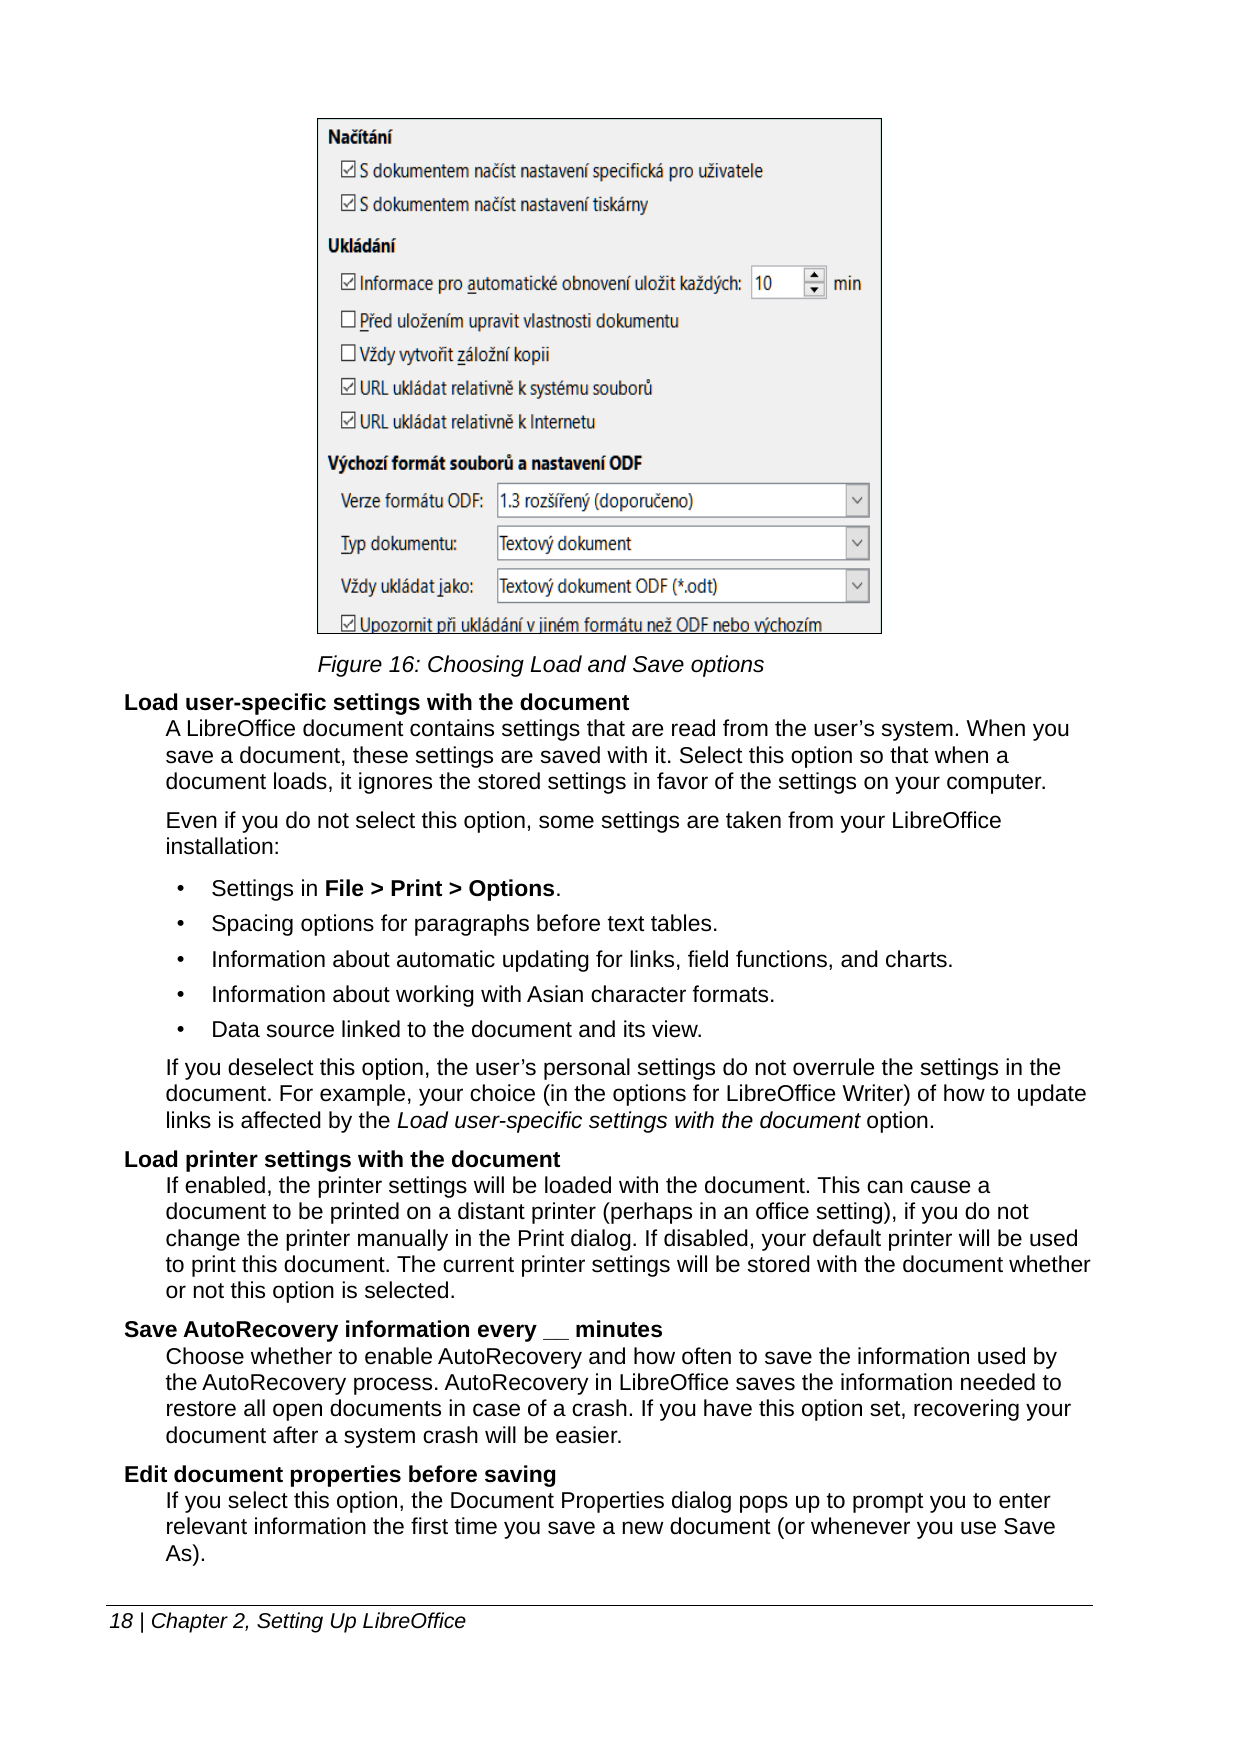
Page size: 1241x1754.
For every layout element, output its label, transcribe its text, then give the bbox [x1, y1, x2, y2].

list Information about automatic updating for links, field functions, and charts. [174, 943, 1093, 972]
text Load user-specific settings with the document [124, 689, 1093, 715]
text Load printer settings with the document [124, 1146, 1093, 1172]
list Data source linked to the document and its view. [174, 1013, 1093, 1045]
picture [318, 119, 881, 633]
text Edit document properties before saving [124, 1461, 1093, 1487]
list Information about working with Asian character formats. [174, 978, 1093, 1007]
text If you deselect this option, the user’s personal settings do not overrule the settings in the document. For example, your choice (in the options for LibreOffice Writer) of how to update links is affected by the Load user-specific settings with the document option. [165, 1054, 1093, 1133]
text Choose whether to enable AutoRecovery and how often to save the information used by the AutoRecovery process. AutoRecovery in LibreOffice saves the information needed to restore all open documents in case of a crash. If you have this option set, recovering your document after a system crash will be easier. [165, 1343, 1093, 1448]
text If enabled, the printer settings will be loaded with the document. This can cause a document to be printed on a distant printer (perhaps in an office setting), if you do not change the printer manually in the Print dialog. If disabled, your default printer will be used to print this document. The current printer settings will be stored with the document whether or not this option is selected. [165, 1172, 1093, 1304]
list Settings in File > Print > Options. [174, 872, 1093, 901]
list Spacing options for paragraphs before text tables. [174, 907, 1093, 937]
text Even if you do not select this option, some settings are taken from your LibreOffice installation: [165, 807, 1093, 860]
text Save AutoRecovery information every __ minutes [124, 1316, 1093, 1343]
text If you select this option, the Document Properties dialog pops up to prompt you to enter relevant information the first time you save a new document (or whenever you use Save As). [165, 1487, 1093, 1566]
text Figure 16: Choosing Load and Save options [317, 651, 882, 677]
text A LibreOffice document contains settings that are read from the user’s system. When you save a document, these settings are saved with it. Select this option so that when a document loads, it ignores the stored settings in favor of the settings on your computer. [165, 715, 1093, 794]
